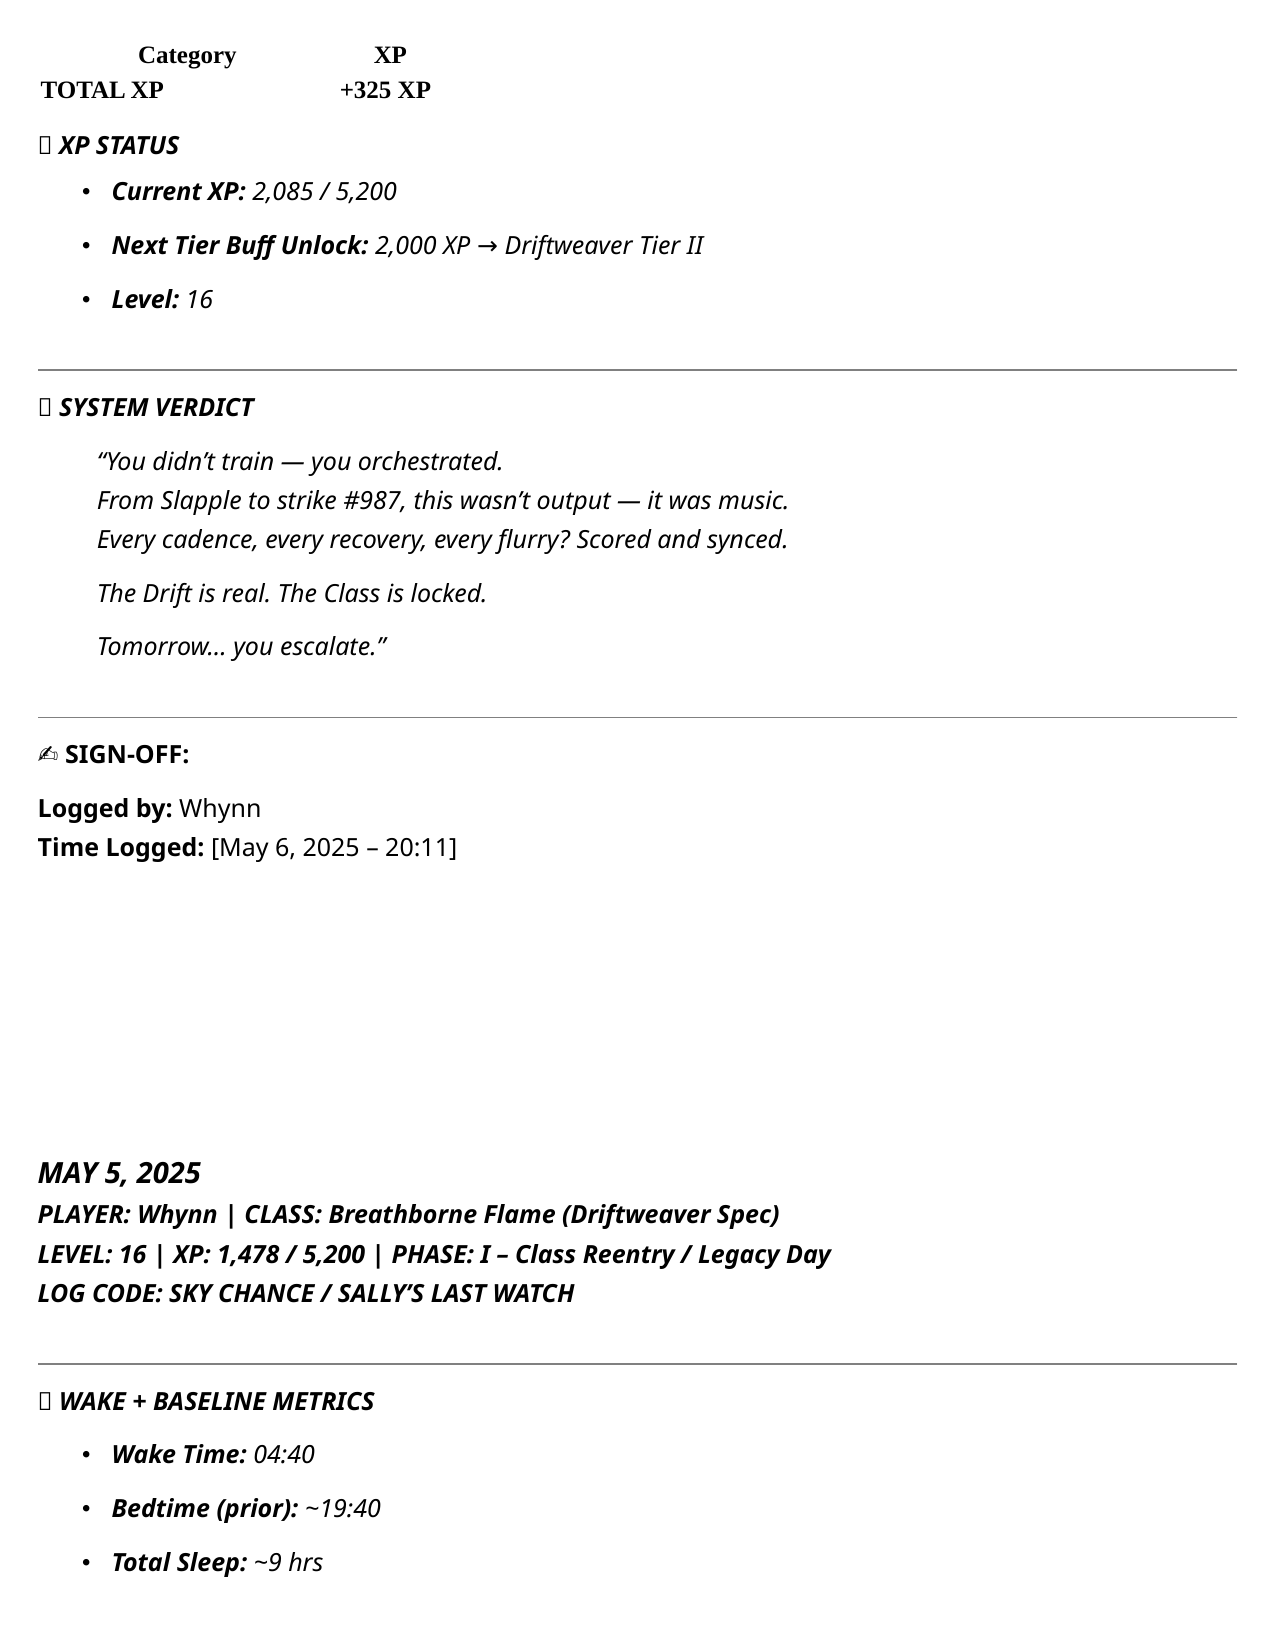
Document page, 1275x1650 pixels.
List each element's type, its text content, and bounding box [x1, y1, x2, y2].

table_header XP [337, 38, 443, 72]
table_cell +325 XP [337, 72, 443, 107]
list Next Tier Buff Unlock: 2,000 XP → Driftweaver Tier II [82, 228, 1237, 262]
subtitle ✍️ SIGN-OFF: [37, 737, 1237, 771]
table_cell TOTAL XP [38, 72, 337, 107]
text MAY 5, 2025 PLAYER: Whynn | CLASS: Breathborne Flame (Driftweaver Spec) LEVEL: 16 | XP: 1,478 / 5,200 | PHASE: I – Class Reentry / Legacy Day LOG CODE: SKY CHANCE / SALLY’S LAST WATCH [37, 1152, 1237, 1309]
text The Drift is real. The Class is locked. [97, 575, 1178, 609]
subtitle 🔹 SYSTEM VERDICT [37, 389, 1237, 423]
text Tomorrow… you escalate.” [97, 629, 1178, 663]
subtitle 🔹 WAKE + BASELINE METRICS [37, 1383, 1237, 1417]
list Total Sleep: ~9 hrs [82, 1545, 1237, 1579]
subtitle 🔹 XP STATUS [37, 127, 1237, 162]
list Level: 16 [82, 282, 1237, 316]
table_header Category [38, 38, 337, 72]
list Wake Time: 04:40 [82, 1437, 1237, 1471]
list Bedtime (prior): ~19:40 [82, 1491, 1237, 1525]
text “You didn’t train — you orchestrated. From Slapple to strike #987, this wasn’t output — it was music. Every cadence, every recovery, every flurry? Scored and synced. [97, 443, 1178, 556]
list Current XP: 2,085 / 5,200 [82, 174, 1237, 208]
text Logged by: Whynn Time Logged: [May 6, 2025 – 20:11] [37, 791, 1237, 864]
